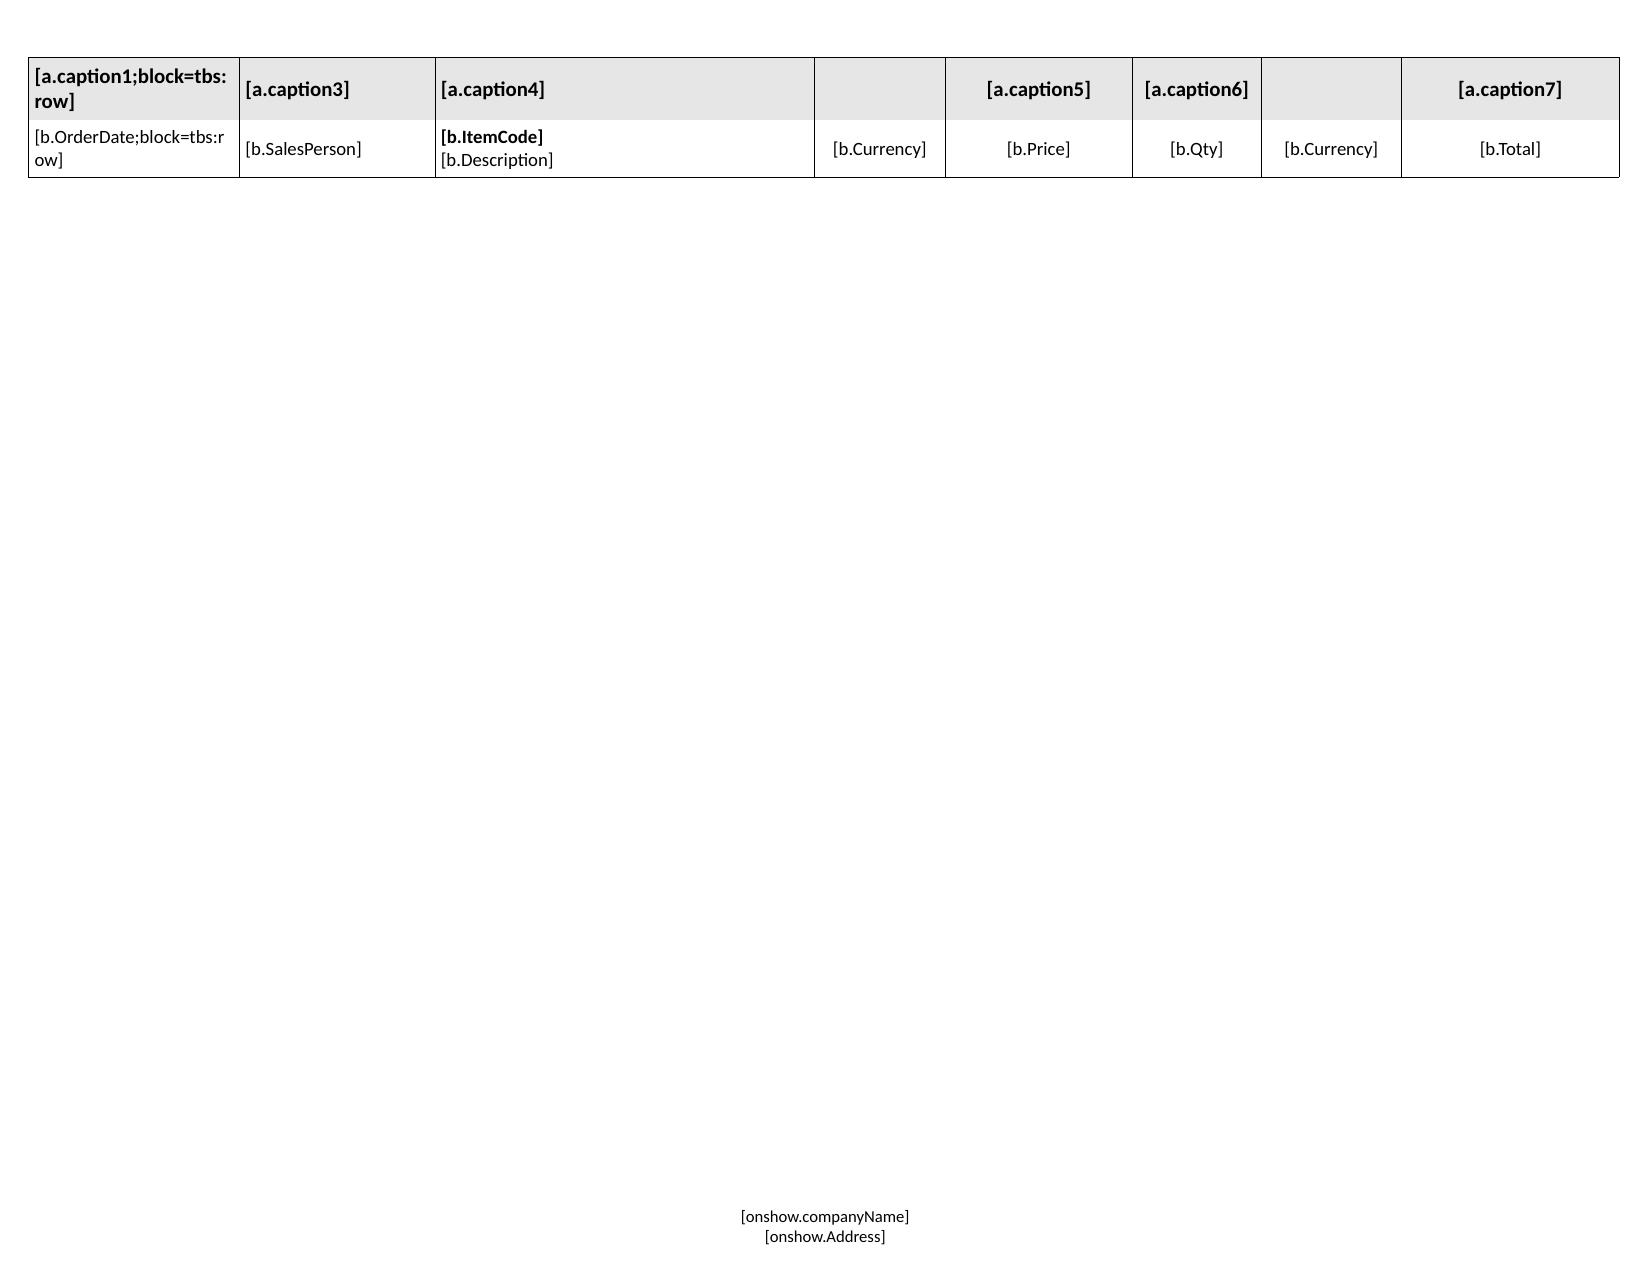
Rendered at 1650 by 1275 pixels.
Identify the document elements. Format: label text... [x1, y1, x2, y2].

table_header [1262, 58, 1401, 120]
table_header [a.caption3] [240, 58, 435, 120]
table_header [815, 58, 945, 120]
table_header [a.caption7] [1402, 58, 1619, 120]
table_cell [b.Currency] [815, 120, 945, 177]
table_cell [b.ItemCode] [b.Description] [436, 120, 814, 177]
table_cell [b.Qty] [1133, 120, 1261, 177]
table_cell [b.Price] [946, 120, 1132, 177]
table_cell [b.SalesPerson] [240, 120, 435, 177]
table_header [a.caption6] [1133, 58, 1261, 120]
table_header [a.caption1;block=tbs:row] [29, 58, 239, 120]
table_header [a.caption4] [436, 58, 814, 120]
table_header [a.caption5] [946, 58, 1132, 120]
table_cell [b.OrderDate;block=tbs:row] [29, 120, 239, 177]
table_cell [b.Total] [1402, 120, 1619, 177]
table_cell [b.Currency] [1262, 120, 1401, 177]
